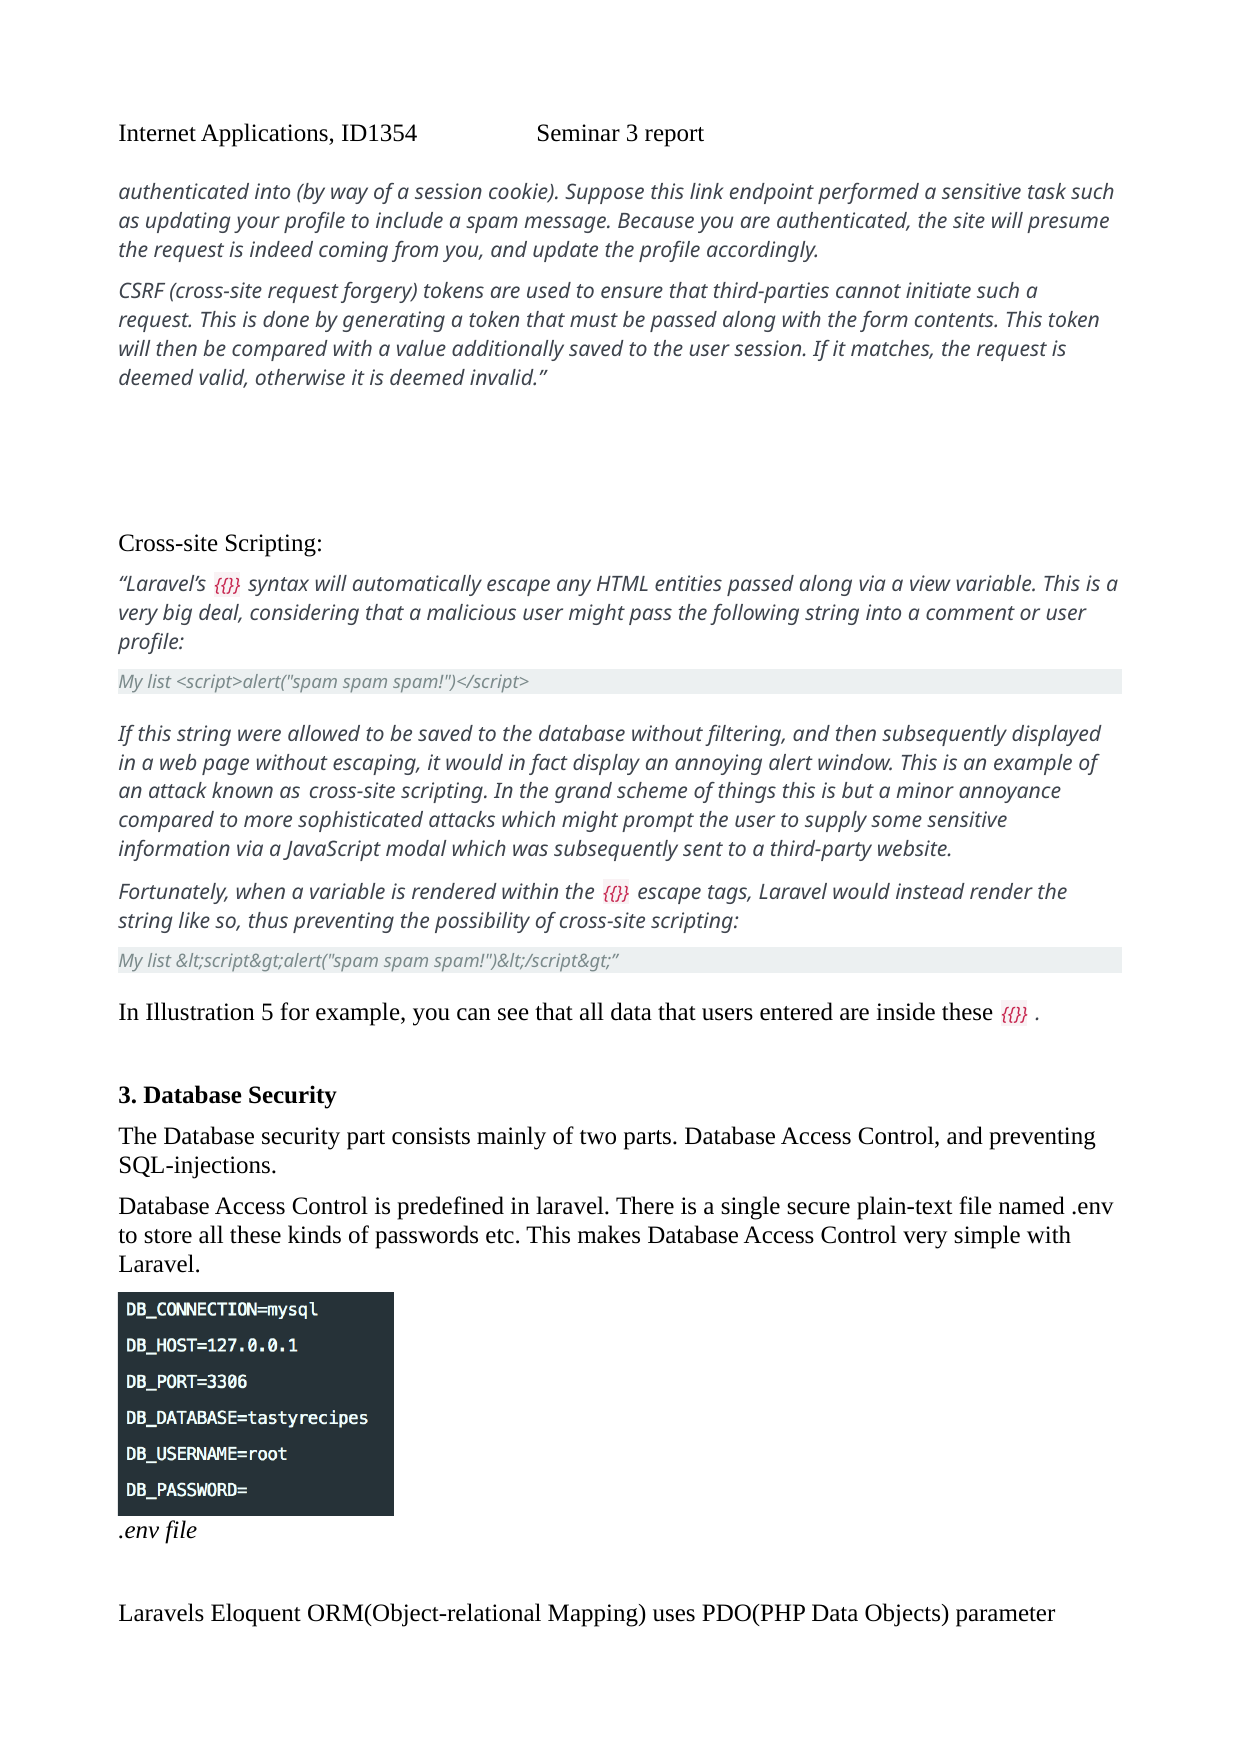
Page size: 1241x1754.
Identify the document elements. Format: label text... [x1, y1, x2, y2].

text 3. Database Security [118, 1080, 1122, 1109]
text Cross-site Scripting: [118, 528, 1122, 557]
text CSRF (cross-site request forgery) tokens are used to ensure that third-parties cannot initiate such a request. This is done by generating a token that must be passed along with the form contents. This token will then be compared with a value additionally saved to the user session. If it matches, the request is deemed valid, otherwise it is deemed invalid.” [118, 276, 1122, 392]
text Database Access Control is predefined in laravel. There is a single secure plain-text file named .env to store all these kinds of passwords etc. This makes Database Access Control very simple with Laravel. [118, 1191, 1122, 1277]
text .env file [118, 1290, 1122, 1544]
text My list &lt;script&gt;alert("spam spam spam!")&lt;/script&gt;” [118, 947, 1122, 973]
text In Illustration 5 for example, you can see that all data that users entered are inside these {{}} . [118, 997, 1122, 1026]
text Laravels Eloquent ORM(Object-relational Mapping) uses PDO(PHP Data Objects) parameter [118, 1598, 1122, 1627]
text authenticated into (by way of a session cookie). Suppose this link endpoint performed a sensitive task such as updating your profile to include a spam message. Because you are authenticated, the site will presume the request is indeed coming from you, and update the profile accordingly. [118, 176, 1122, 263]
picture [117, 1292, 394, 1516]
text “Laravel’s {{}} syntax will automatically escape any HTML entities passed along via a view variable. This is a very big deal, considering that a malicious user might pass the following string into a comment or user profile: [118, 569, 1122, 656]
text The Database security part consists mainly of two parts. Database Access Control, and preventing SQL-injections. [118, 1121, 1122, 1179]
text My list <script>alert("spam spam spam!")</script> [118, 669, 1122, 694]
text Fortunately, when a variable is rendered within the {{}} escape tags, Laravel would instead render the string like so, thus preventing the possibility of cross-site scripting: [118, 876, 1122, 934]
text If this string were allowed to be saved to the database without filtering, and then subsequently displayed in a web page without escaping, it would in fact display an annoying alert window. This is an example of an attack known as cross-site scripting. In the grand scheme of things this is but a minor annoyance compared to more sophisticated attacks which might prompt the user to supply some sensitive information via a JavaScript modal which was subsequently sent to a third-party website. [118, 718, 1122, 863]
